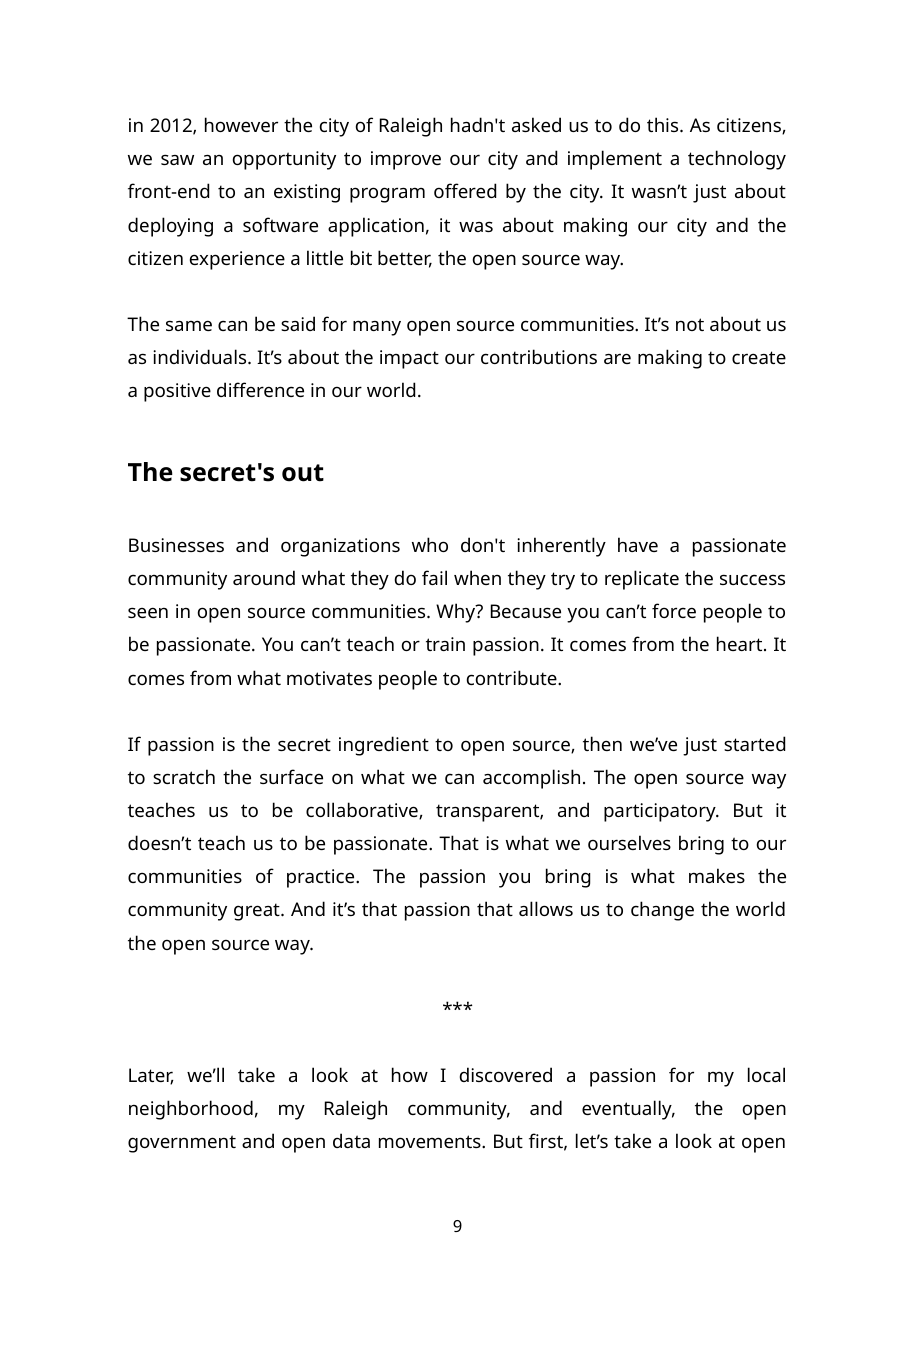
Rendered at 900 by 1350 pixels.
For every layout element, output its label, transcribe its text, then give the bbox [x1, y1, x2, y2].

text Businesses and organizations who don't inherently have a passionate community around what they do fail when they try to replicate the success seen in open source communities. Why? Because you can’t force people to be passionate. You can’t teach or train passion. It comes from the heart. It comes from what motivates people to contribute. [127, 532, 787, 690]
subtitle The secret's out [127, 455, 787, 489]
text If passion is the secret ingredient to open source, then we’ve just started to scratch the surface on what we can accomplish. The open source way teaches us to be collaborative, transparent, and participatory. But it doesn’t teach us to be passionate. That is what we ourselves bring to our communities of practice. The passion you bring is what makes the community great. And it’s that passion that allows us to change the world the open source way. [127, 731, 787, 955]
text The same can be said for many open source communities. It’s not about us as individuals. It’s about the impact our contributions are making to create a positive difference in our world. [127, 311, 787, 403]
text *** [127, 996, 787, 1022]
text Later, we’ll take a look at how I discovered a passion for my local neighborhood, my Raleigh community, and eventually, the open government and open data movements. But first, let’s take a look at open [127, 1062, 787, 1154]
text in 2012, however the city of Raleigh hadn't asked us to do this. As citizens, we saw an opportunity to improve our city and implement a technology front-end to an existing program offered by the city. It wasn’t just about deploying a software application, it was about making our city and the citizen experience a little bit better, the open source way. [127, 112, 787, 271]
